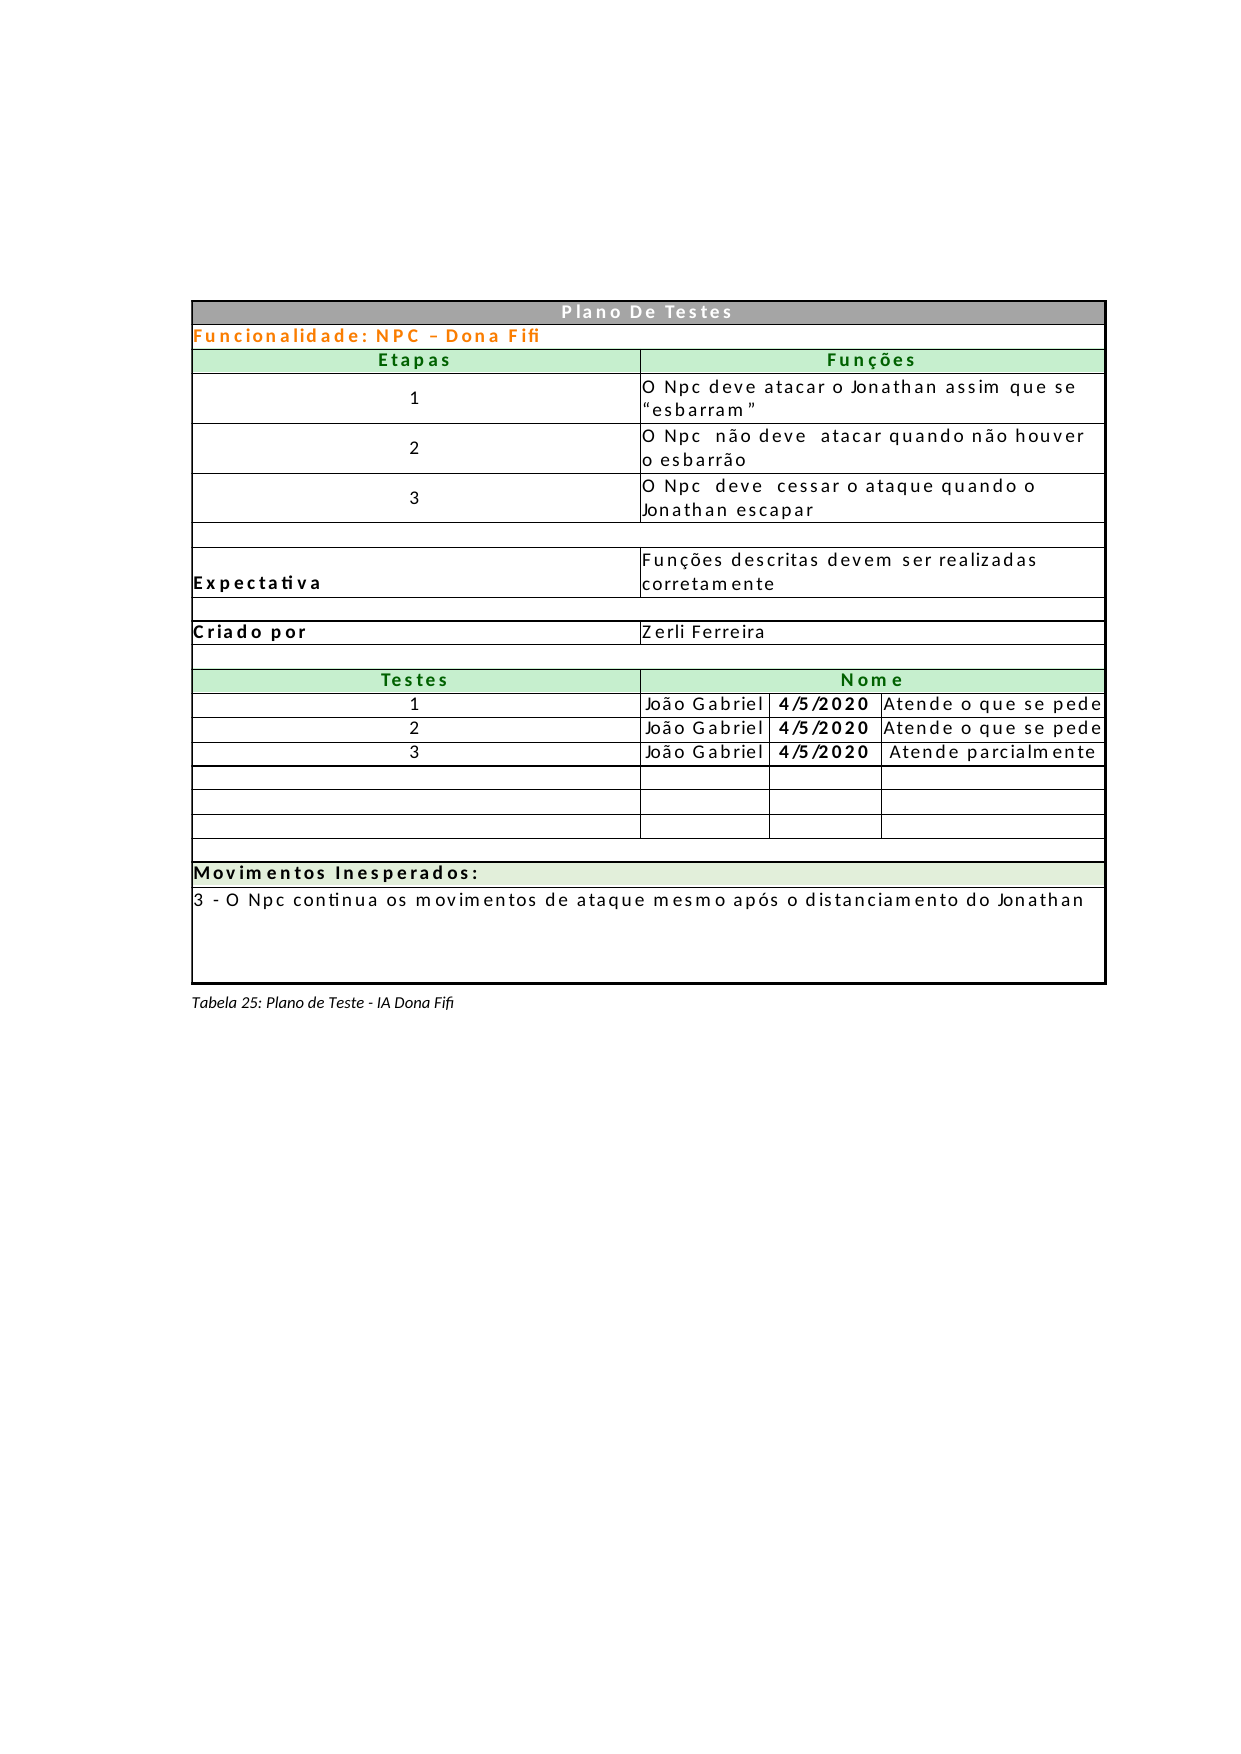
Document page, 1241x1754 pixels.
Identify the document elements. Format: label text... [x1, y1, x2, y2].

text Tabela 25: Plano de Teste - IA Dona Fifi [191, 301, 1108, 1013]
